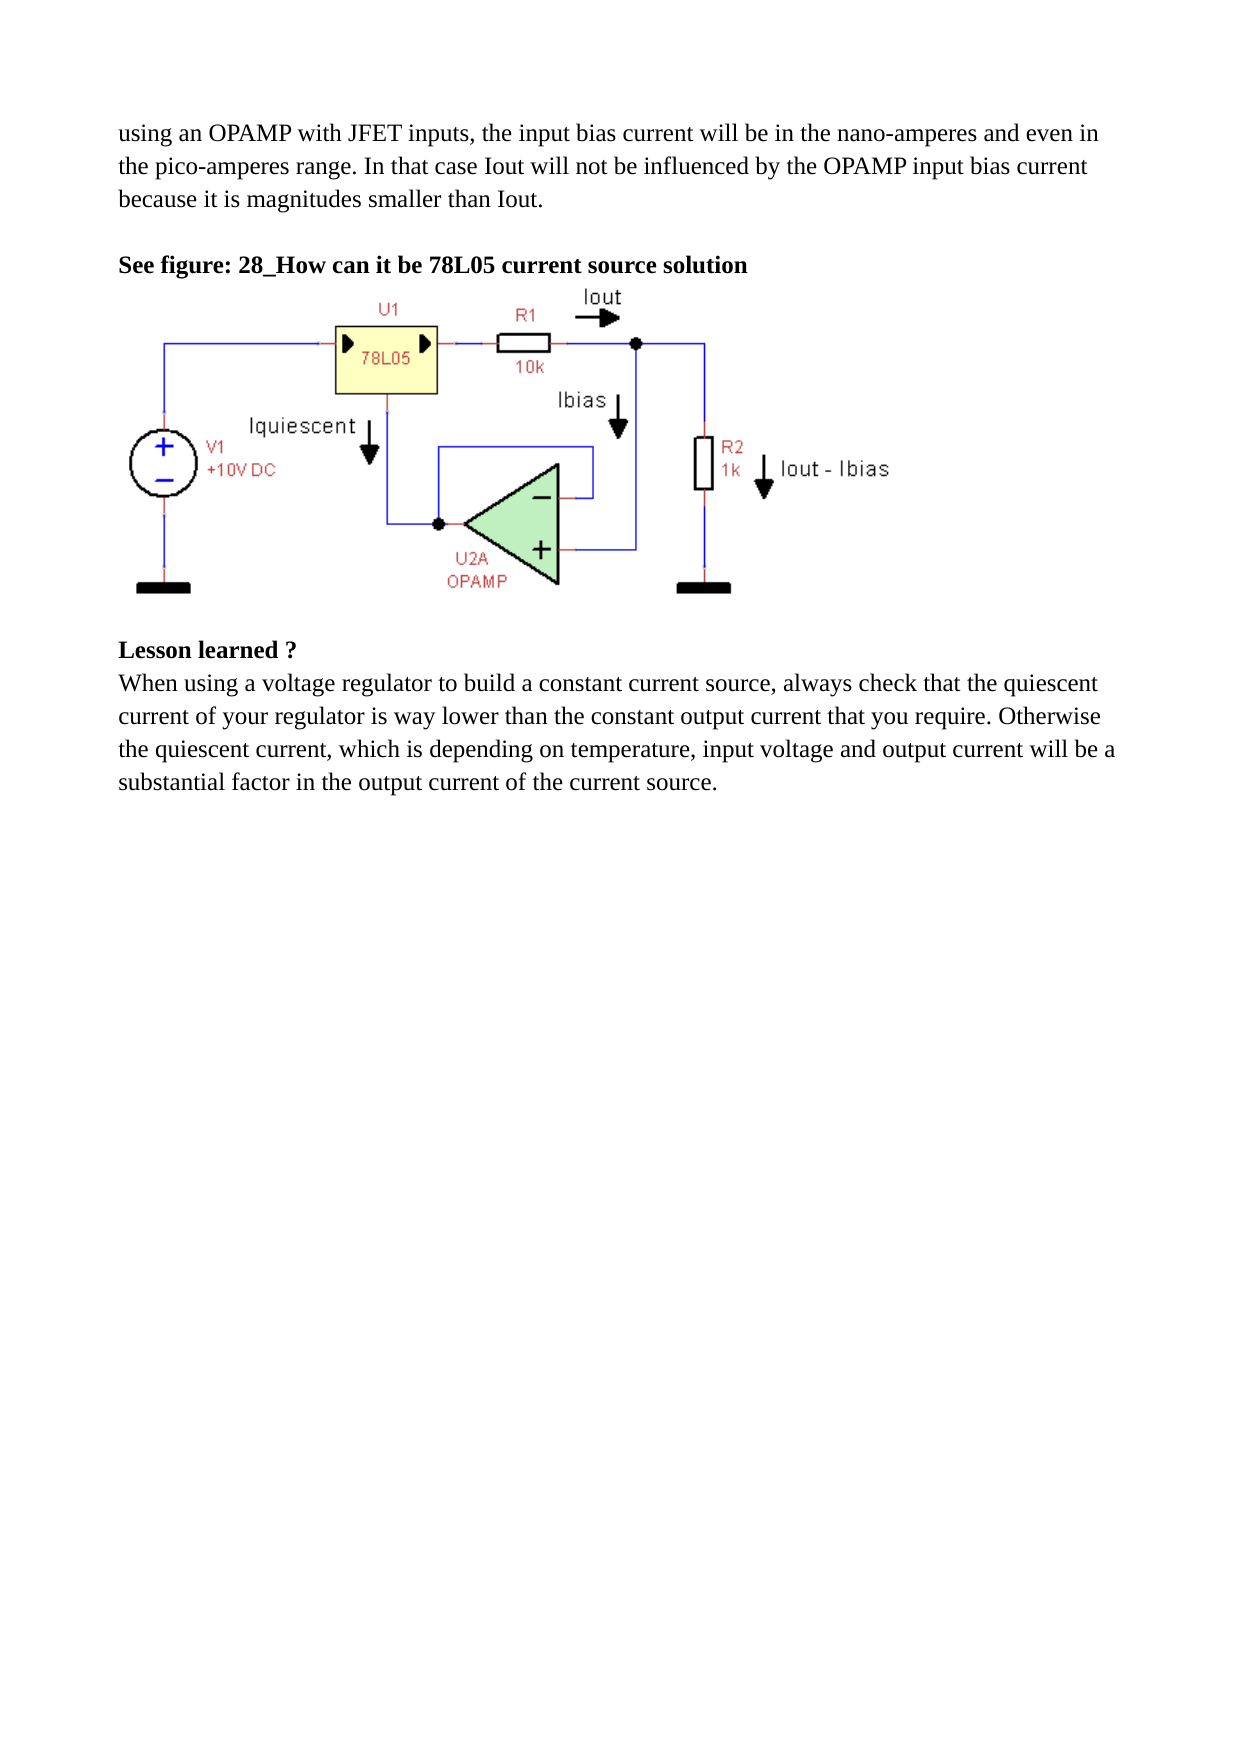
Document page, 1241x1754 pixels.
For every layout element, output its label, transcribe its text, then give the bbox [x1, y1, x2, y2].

picture [118, 283, 897, 631]
text using an OPAMP with JFET inputs, the input bias current will be in the nano-amperes and even in the pico-amperes range. In that case Iout will not be influenced by the OPAMP input bias current because it is magnitudes smaller than Iout. See figure: 28_How can it be 78L05 current source solution Lesson learned ? When using a voltage regulator to build a constant current source, always check that the quiescent current of your regulator is way lower than the constant output current that you require. Otherwise the quiescent current, which is depending on temperature, input voltage and output current will be a substantial factor in the output current of the current source. [118, 118, 1122, 796]
